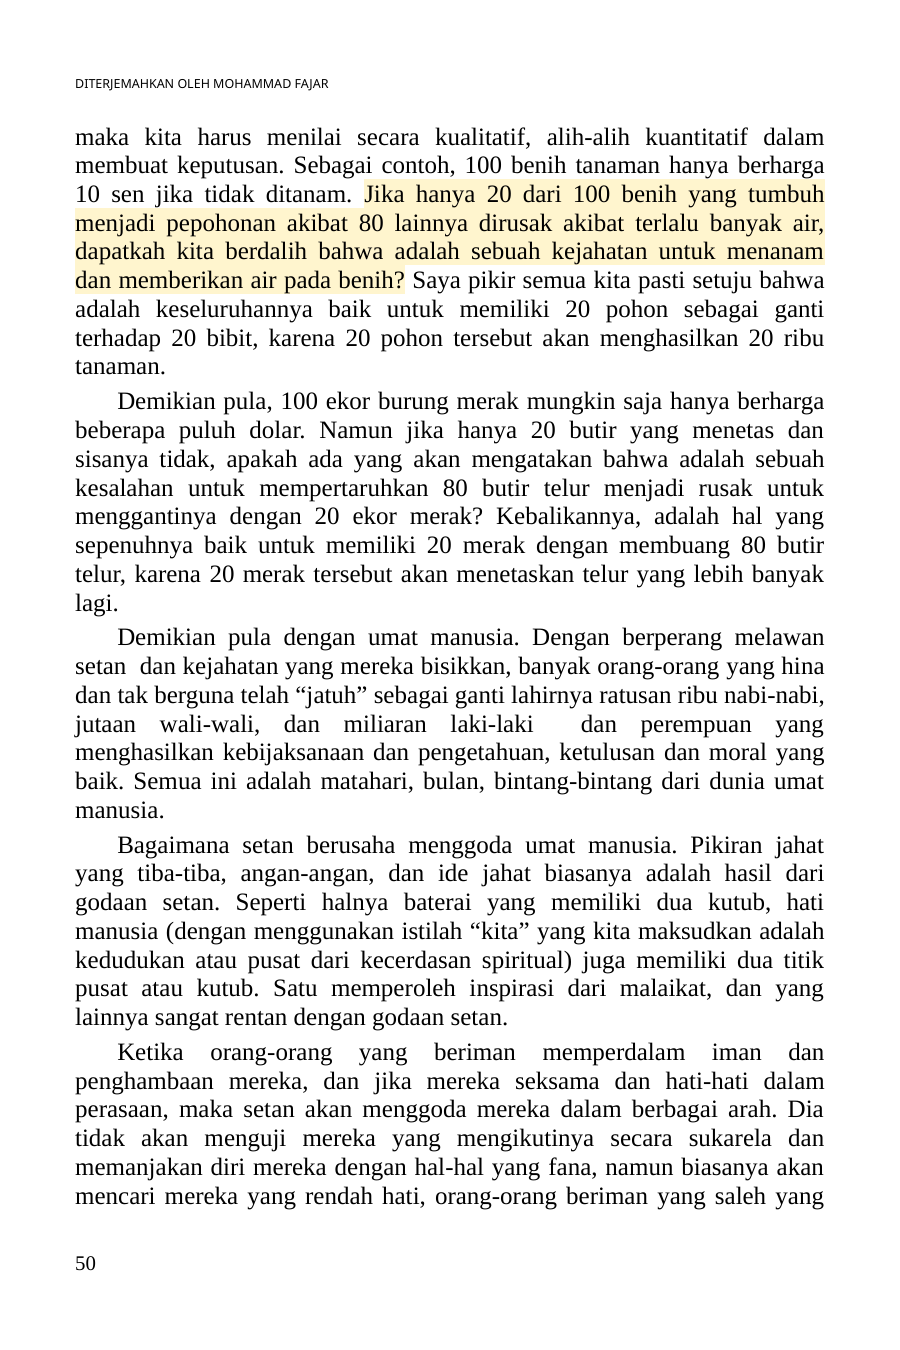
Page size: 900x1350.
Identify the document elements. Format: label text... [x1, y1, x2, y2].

text Demikian pula dengan umat manusia. Dengan berperang melawan setan dan kejahatan yang mereka bisikkan, banyak orang-orang yang hina dan tak berguna telah “jatuh” sebagai ganti lahirnya ratusan ribu nabi-nabi, jutaan wali-wali, dan miliaran laki-laki dan perempuan yang menghasilkan kebijaksanaan dan pengetahuan, ketulusan dan moral yang baik. Semua ini adalah matahari, bulan, bintang-bintang dari dunia umat manusia. [75, 622, 825, 824]
text Demikian pula, 100 ekor burung merak mungkin saja hanya berharga beberapa puluh dolar. Namun jika hanya 20 butir yang menetas dan sisanya tidak, apakah ada yang akan mengatakan bahwa adalah sebuah kesalahan untuk mempertaruhkan 80 butir telur menjadi rusak untuk menggantinya dengan 20 ekor merak? Kebalikannya, adalah hal yang sepenuhnya baik untuk memiliki 20 merak dengan membuang 80 butir telur, karena 20 merak tersebut akan menetaskan telur yang lebih banyak lagi. [75, 386, 825, 616]
text Ketika orang-orang yang beriman memperdalam iman dan penghambaan mereka, dan jika mereka seksama dan hati-hati dalam perasaan, maka setan akan menggoda mereka dalam berbagai arah. Dia tidak akan menguji mereka yang mengikutinya secara sukarela dan memanjakan diri mereka dengan hal-hal yang fana, namun biasanya akan mencari mereka yang rendah hati, orang-orang beriman yang saleh yang [75, 1037, 825, 1209]
text maka kita harus menilai secara kualitatif, alih-alih kuantitatif dalam membuat keputusan. Sebagai contoh, 100 benih tanaman hanya berharga 10 sen jika tidak ditanam. Jika hanya 20 dari 100 benih yang tumbuh menjadi pepohonan akibat 80 lainnya dirusak akibat terlalu banyak air, dapatkah kita berdalih bahwa adalah sebuah kejahatan untuk menanam dan memberikan air pada benih? Saya pikir semua kita pasti setuju bahwa adalah keseluruhannya baik untuk memiliki 20 pohon sebagai ganti terhadap 20 bibit, karena 20 pohon tersebut akan menghasilkan 20 ribu tanaman. [75, 122, 825, 380]
text Bagaimana setan berusaha menggoda umat manusia. Pikiran jahat yang tiba-tiba, angan-angan, dan ide jahat biasanya adalah hasil dari godaan setan. Seperti halnya baterai yang memiliki dua kutub, hati manusia (dengan menggunakan istilah “kita” yang kita maksudkan adalah kedudukan atau pusat dari kecerdasan spiritual) juga memiliki dua titik pusat atau kutub. Satu memperoleh inspirasi dari malaikat, dan yang lainnya sangat rentan dengan godaan setan. [75, 830, 825, 1031]
